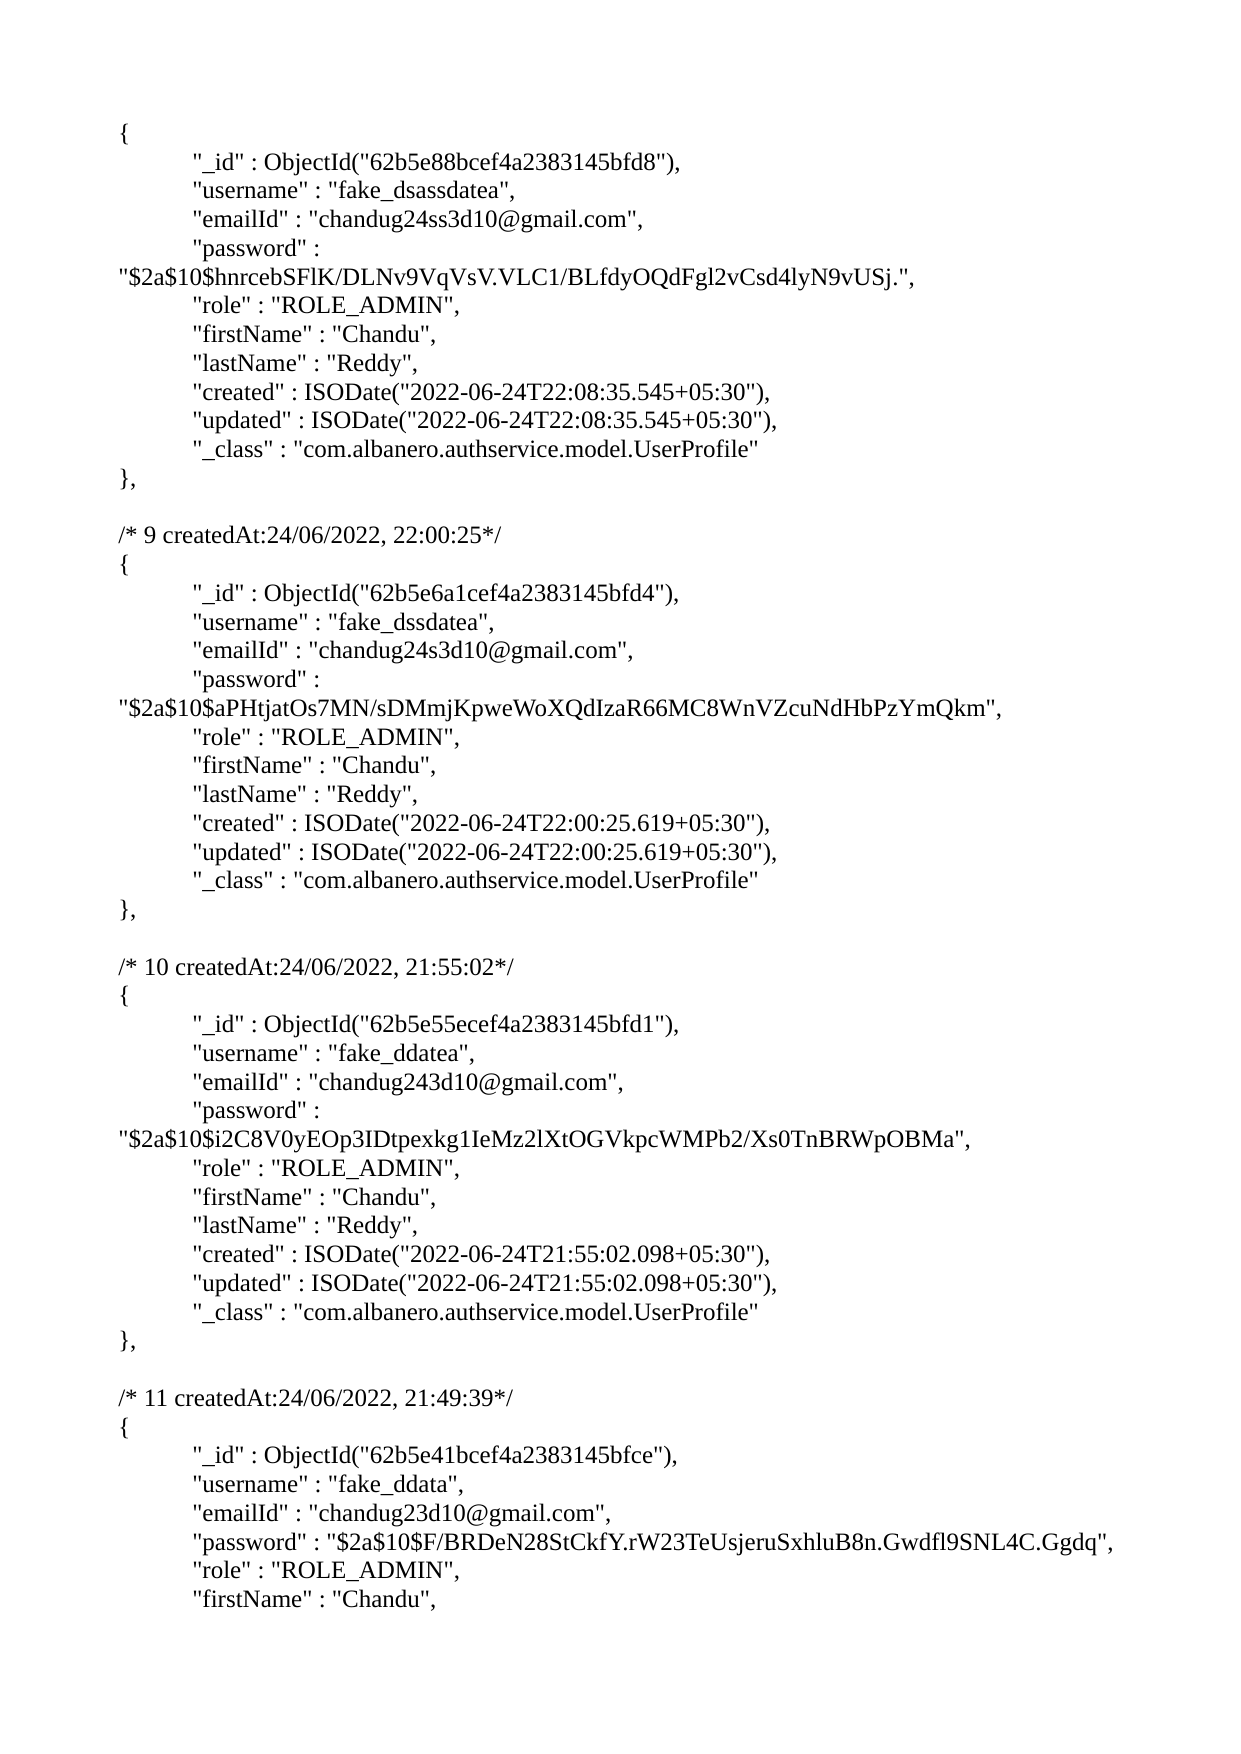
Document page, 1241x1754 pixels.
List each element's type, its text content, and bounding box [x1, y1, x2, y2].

text "username" : "fake_dsassdatea", [118, 176, 1122, 204]
text "_id" : ObjectId("62b5e55ecef4a2383145bfd1"), [118, 1009, 1122, 1038]
text "role" : "ROLE_ADMIN", [118, 1556, 1122, 1584]
text "_class" : "com.albanero.authservice.model.UserProfile" [118, 1297, 1122, 1326]
text "_id" : ObjectId("62b5e88bcef4a2383145bfd8"), [118, 147, 1122, 176]
text "role" : "ROLE_ADMIN", [118, 1153, 1122, 1182]
text "password" : "$2a$10$i2C8V0yEOp3IDtpexkg1IeMz2lXtOGVkpcWMPb2/Xs0TnBRWpOBMa", [118, 1096, 1122, 1153]
text "password" : "$2a$10$hnrcebSFlK/DLNv9VqVsV.VLC1/BLfdyOQdFgl2vCsd4lyN9vUSj.", [118, 233, 1122, 291]
text { [118, 118, 1122, 147]
text }, [118, 894, 1122, 923]
text "firstName" : "Chandu", [118, 751, 1122, 779]
text "created" : ISODate("2022-06-24T21:55:02.098+05:30"), [118, 1239, 1122, 1268]
text "password" : "$2a$10$aPHtjatOs7MN/sDMmjKpweWoXQdIzaR66MC8WnVZcuNdHbPzYmQkm", [118, 664, 1122, 722]
text "role" : "ROLE_ADMIN", [118, 291, 1122, 319]
text { [118, 549, 1122, 578]
text /* 9 createdAt:24/06/2022, 22:00:25*/ [118, 521, 1122, 549]
text { [118, 1412, 1122, 1441]
text "lastName" : "Reddy", [118, 1211, 1122, 1239]
text "updated" : ISODate("2022-06-24T22:08:35.545+05:30"), [118, 406, 1122, 434]
text /* 11 createdAt:24/06/2022, 21:49:39*/ [118, 1383, 1122, 1412]
text "updated" : ISODate("2022-06-24T21:55:02.098+05:30"), [118, 1268, 1122, 1297]
text "firstName" : "Chandu", [118, 319, 1122, 348]
text "updated" : ISODate("2022-06-24T22:00:25.619+05:30"), [118, 837, 1122, 866]
text "firstName" : "Chandu", [118, 1584, 1122, 1613]
text }, [118, 463, 1122, 492]
text "firstName" : "Chandu", [118, 1182, 1122, 1211]
text "created" : ISODate("2022-06-24T22:00:25.619+05:30"), [118, 808, 1122, 837]
text "_class" : "com.albanero.authservice.model.UserProfile" [118, 434, 1122, 463]
text "password" : "$2a$10$F/BRDeN28StCkfY.rW23TeUsjeruSxhluB8n.Gwdfl9SNL4C.Ggdq", [118, 1527, 1122, 1556]
text "lastName" : "Reddy", [118, 779, 1122, 808]
text "_id" : ObjectId("62b5e6a1cef4a2383145bfd4"), [118, 578, 1122, 607]
text "lastName" : "Reddy", [118, 348, 1122, 377]
text "_id" : ObjectId("62b5e41bcef4a2383145bfce"), [118, 1441, 1122, 1469]
text "created" : ISODate("2022-06-24T22:08:35.545+05:30"), [118, 377, 1122, 406]
text "emailId" : "chandug24s3d10@gmail.com", [118, 636, 1122, 664]
text "emailId" : "chandug24ss3d10@gmail.com", [118, 204, 1122, 233]
text "emailId" : "chandug23d10@gmail.com", [118, 1498, 1122, 1527]
text "_class" : "com.albanero.authservice.model.UserProfile" [118, 866, 1122, 894]
text "username" : "fake_dssdatea", [118, 607, 1122, 636]
text }, [118, 1326, 1122, 1354]
text "username" : "fake_ddatea", [118, 1038, 1122, 1067]
text { [118, 981, 1122, 1009]
text "role" : "ROLE_ADMIN", [118, 722, 1122, 751]
text "username" : "fake_ddata", [118, 1469, 1122, 1498]
text "emailId" : "chandug243d10@gmail.com", [118, 1067, 1122, 1096]
text /* 10 createdAt:24/06/2022, 21:55:02*/ [118, 952, 1122, 981]
